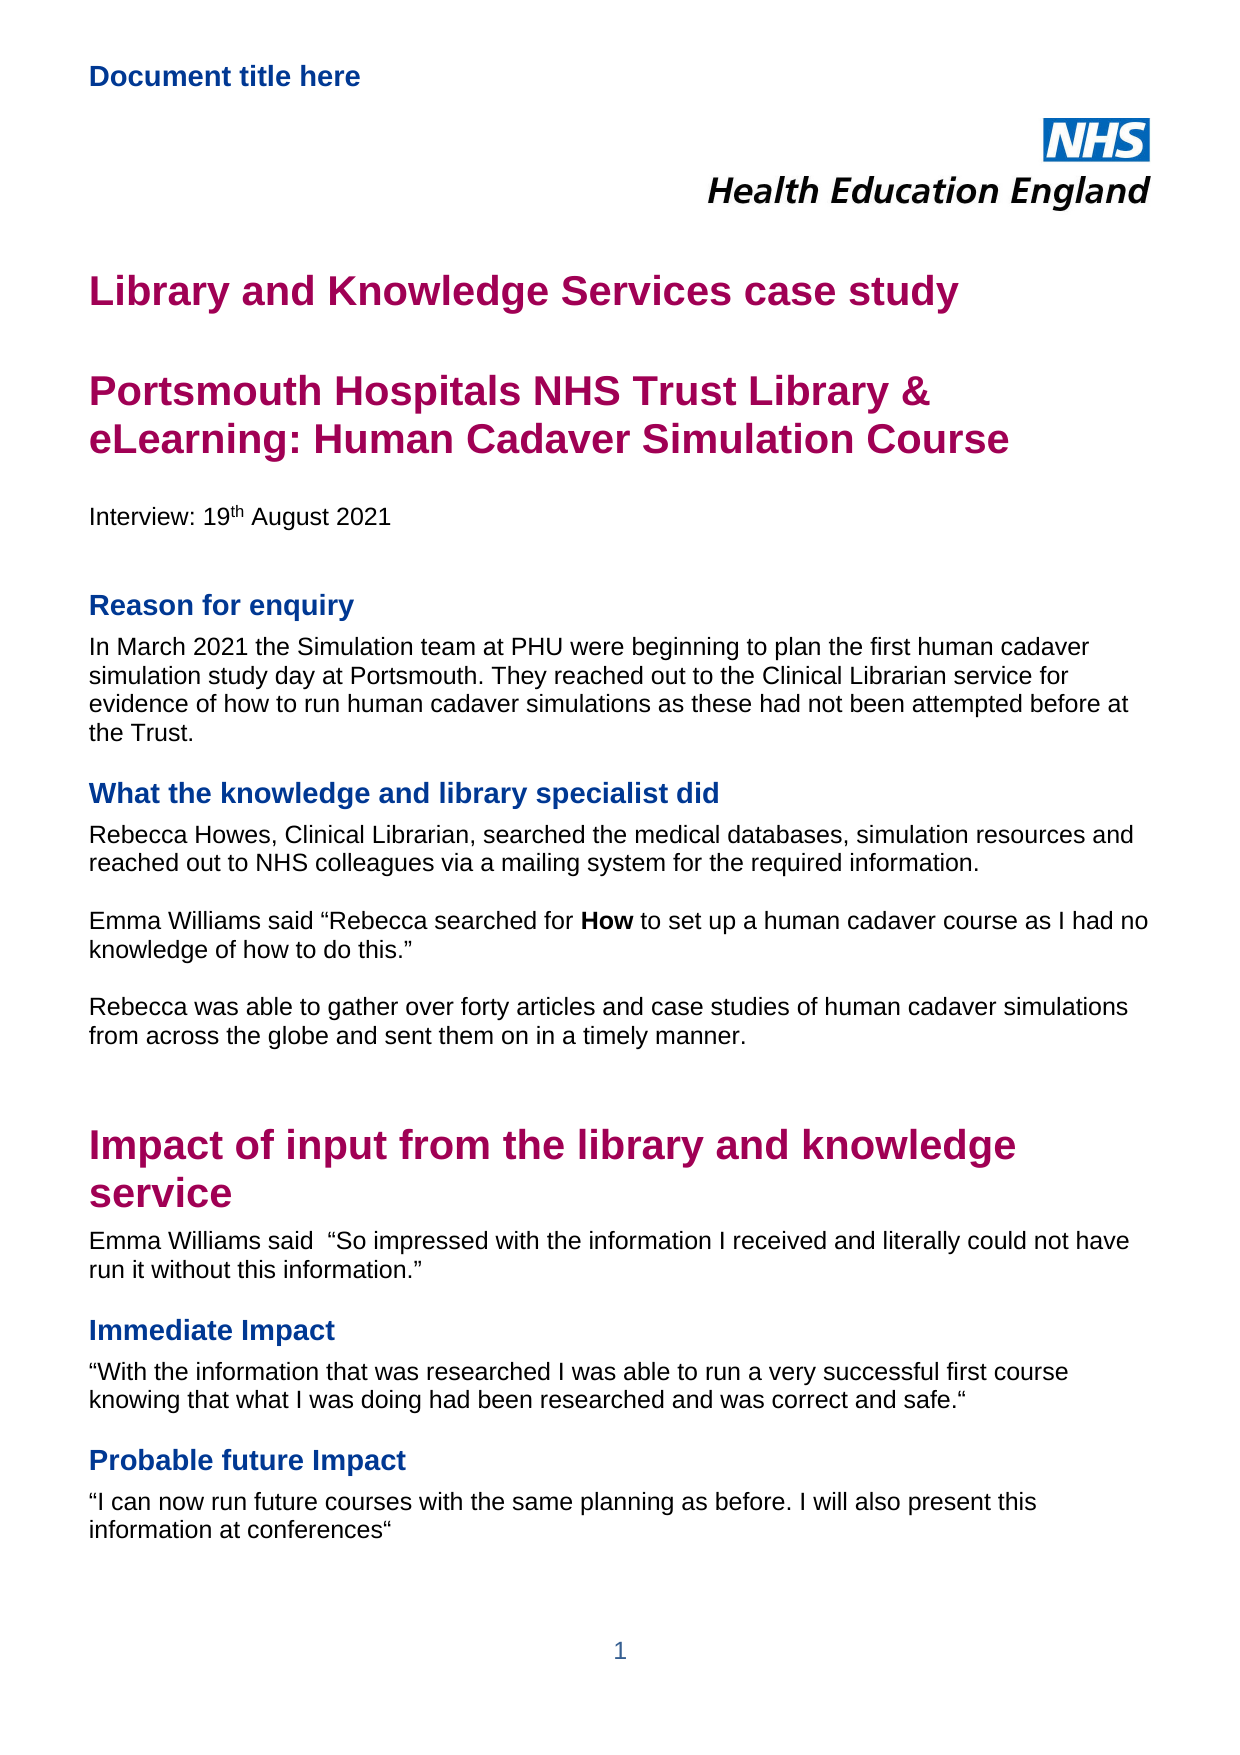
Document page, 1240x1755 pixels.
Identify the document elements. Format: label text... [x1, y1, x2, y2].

subtitle Immediate Impact [89, 1313, 1151, 1346]
text “With the information that was researched I was able to run a very successful first course knowing that what I was doing had been researched and was correct and safe.“ [89, 1357, 1151, 1414]
text Emma Williams said “So impressed with the information I received and literally could not have run it without this information.” [89, 1226, 1151, 1284]
subtitle Reason for enquiry [89, 588, 1151, 622]
text Rebecca was able to gather over forty articles and case studies of human cadaver simulations from across the globe and sent them on in a timely manner. [89, 992, 1151, 1050]
subtitle Library and Knowledge Services case study [89, 267, 1151, 315]
subtitle Probable future Impact [89, 1443, 1151, 1476]
text Interview: 19th August 2021 [89, 502, 1151, 531]
subtitle Impact of input from the library and knowledge service [89, 1120, 1151, 1216]
text “I can now run future courses with the same planning as before. I will also present this information at conferences“ [89, 1487, 1151, 1544]
text In March 2021 the Simulation team at PHU were beginning to plan the first human cadaver simulation study day at Portsmouth. They reached out to the Clinical Librarian service for evidence of how to run human cadaver simulations as these had not been attempted before at the Trust. [89, 632, 1151, 747]
subtitle Portsmouth Hospitals NHS Trust Library & eLearning: Human Cadaver Simulation Course [89, 367, 1151, 463]
text Rebecca Howes, Clinical Librarian, searched the medical databases, simulation resources and reached out to NHS colleagues via a mailing system for the required information. [89, 820, 1151, 877]
subtitle What the knowledge and library specialist did [89, 776, 1151, 809]
text Emma Williams said “Rebecca searched for How to set up a human cadaver course as I had no knowledge of how to do this.” [89, 906, 1151, 963]
